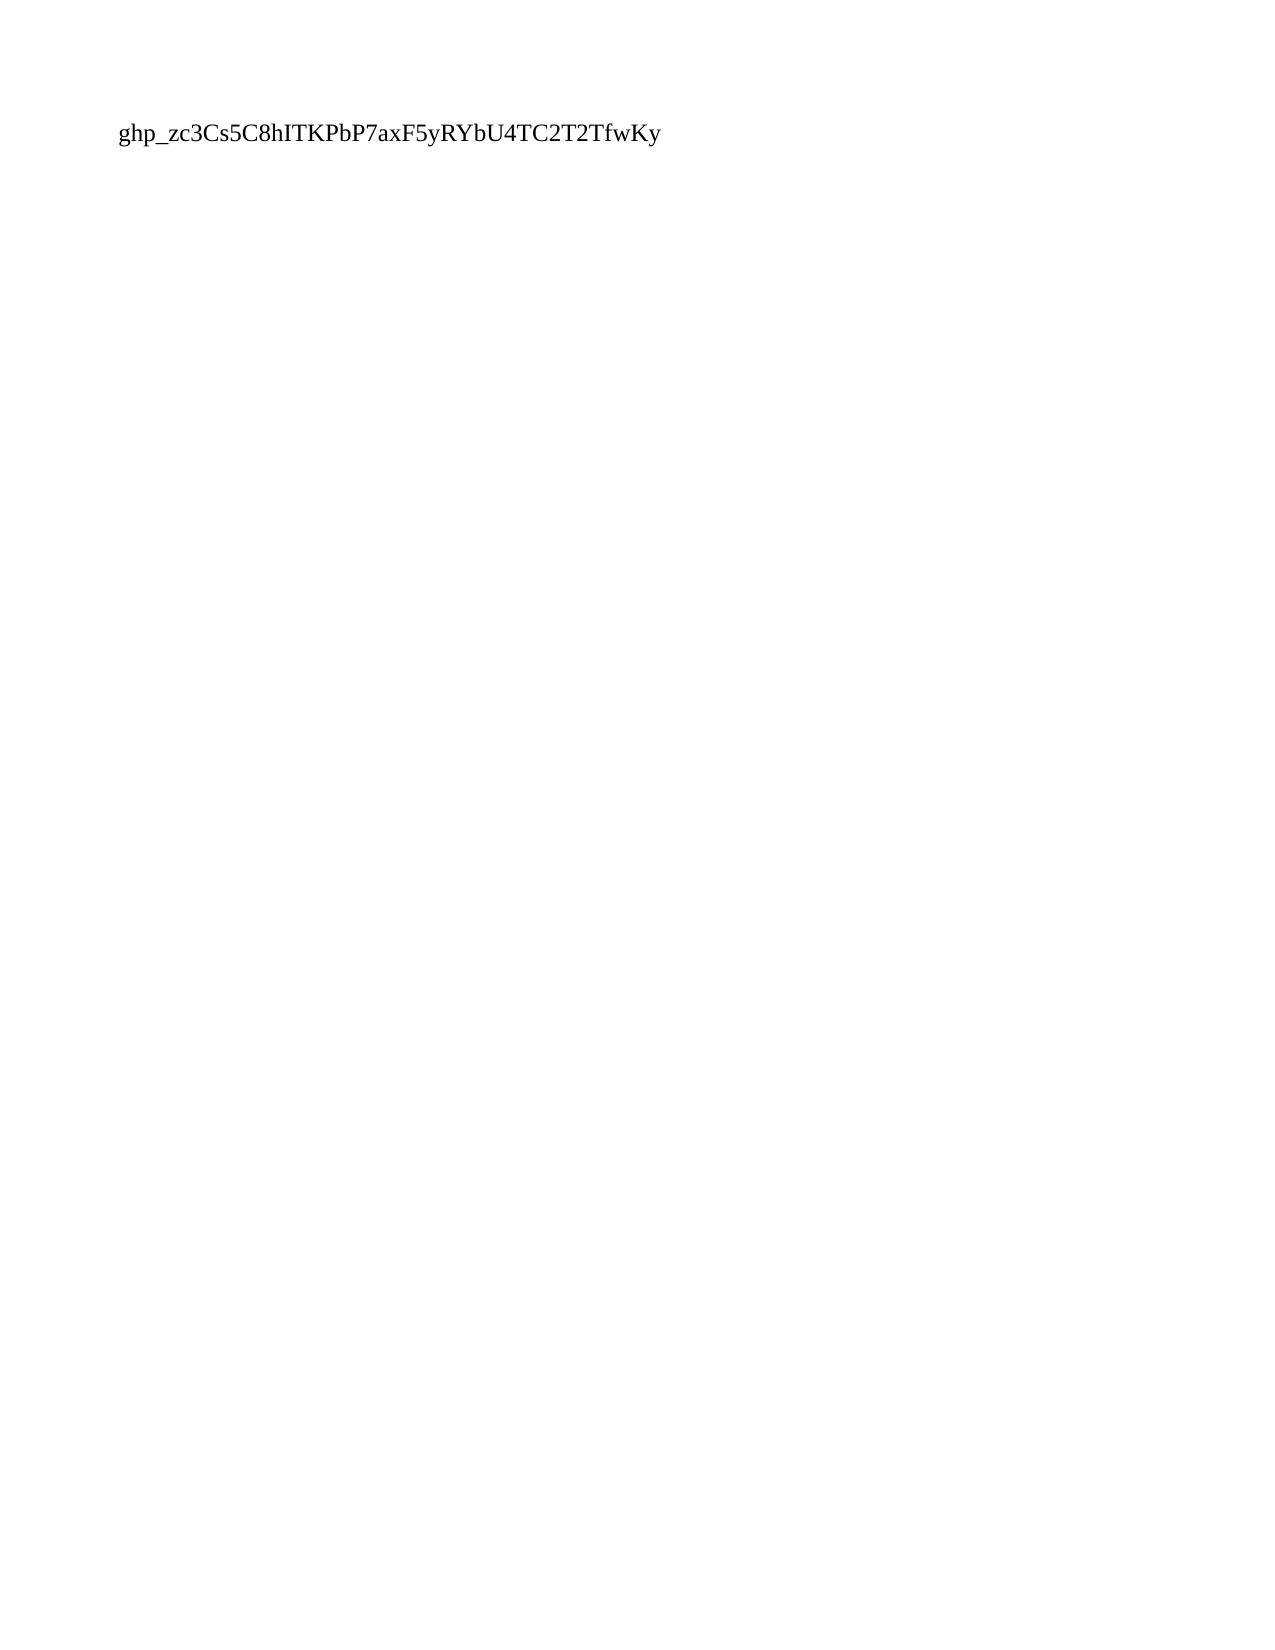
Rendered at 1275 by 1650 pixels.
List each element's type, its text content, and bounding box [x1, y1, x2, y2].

text 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 [118, 118, 1157, 147]
